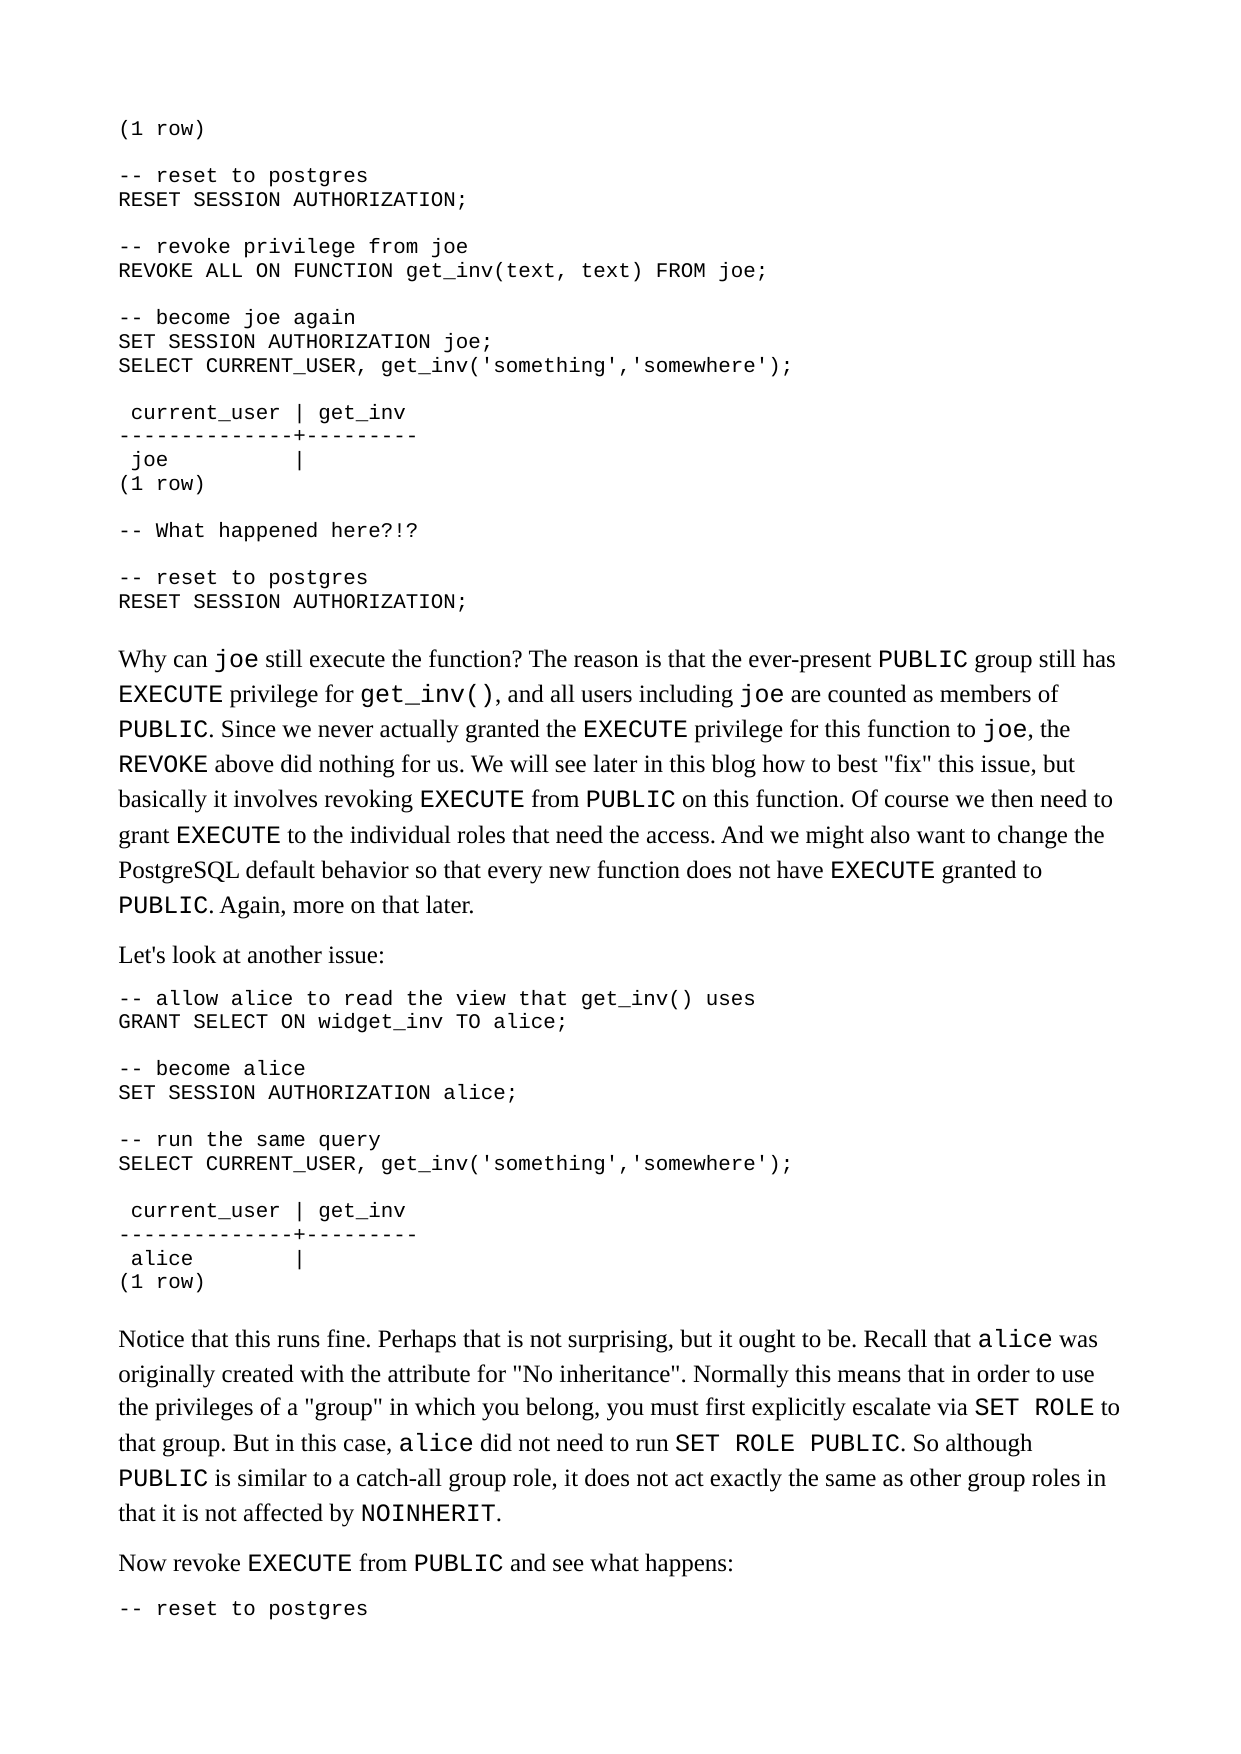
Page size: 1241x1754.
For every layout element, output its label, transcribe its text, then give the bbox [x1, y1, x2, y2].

text -- reset to postgres [118, 165, 1122, 189]
text Why can joe still execute the function? The reason is that the ever-present PUBLIC group still has EXECUTE privilege for get_inv(), and all users including joe are counted as members of PUBLIC. Since we never actually granted the EXECUTE privilege for this function to joe, the REVOKE above did nothing for us. We will see later in this blog how to best "fix" this issue, but basically it involves revoking EXECUTE from PUBLIC on this function. Of course we then need to grant EXECUTE to the individual roles that need the access. And we might also want to change the PostgreSQL default behavior so that every new function does not have EXECUTE granted to PUBLIC. Again, more on that later. [118, 644, 1122, 921]
text alice | [118, 1248, 1122, 1271]
text --------------+--------- [118, 426, 1122, 449]
text REVOKE ALL ON FUNCTION get_inv(text, text) FROM joe; [118, 260, 1122, 284]
text (1 row) [118, 473, 1122, 496]
text -- become joe again [118, 307, 1122, 331]
text -- allow alice to read the view that get_inv() uses [118, 987, 1122, 1011]
text RESET SESSION AUTHORIZATION; [118, 591, 1122, 615]
text -- become alice [118, 1058, 1122, 1082]
text SELECT CURRENT_USER, get_inv('something','somewhere'); [118, 1153, 1122, 1177]
text Now revoke EXECUTE from PUBLIC and see what happens: [118, 1548, 1122, 1579]
text Let's look at another issue: [118, 940, 1122, 969]
text Notice that this runs fine. Perhaps that is not surprising, but it ought to be. Recall that alice was originally created with the attribute for "No inheritance". Normally this means that in order to use the privileges of a "group" in which you belong, you must first explicitly escalate via SET ROLE to that group. But in this case, alice did not need to run SET ROLE PUBLIC. So although PUBLIC is similar to a catch-all group role, it does not act exactly the same as other group roles in that it is not affected by NOINHERIT. [118, 1324, 1122, 1529]
text (1 row) [118, 118, 1122, 142]
text current_user | get_inv [118, 1200, 1122, 1224]
text (1 row) [118, 1271, 1122, 1295]
text joe | [118, 449, 1122, 473]
text -- run the same query [118, 1129, 1122, 1153]
text SET SESSION AUTHORIZATION alice; [118, 1082, 1122, 1106]
text -- What happened here?!? [118, 520, 1122, 544]
text RESET SESSION AUTHORIZATION; [118, 189, 1122, 213]
text SET SESSION AUTHORIZATION joe; [118, 331, 1122, 354]
text -- reset to postgres [118, 567, 1122, 591]
text GRANT SELECT ON widget_inv TO alice; [118, 1011, 1122, 1035]
text current_user | get_inv [118, 402, 1122, 426]
text SELECT CURRENT_USER, get_inv('something','somewhere'); [118, 354, 1122, 378]
text -- revoke privilege from joe [118, 236, 1122, 260]
text -- reset to postgres [118, 1598, 1122, 1621]
text --------------+--------- [118, 1224, 1122, 1248]
